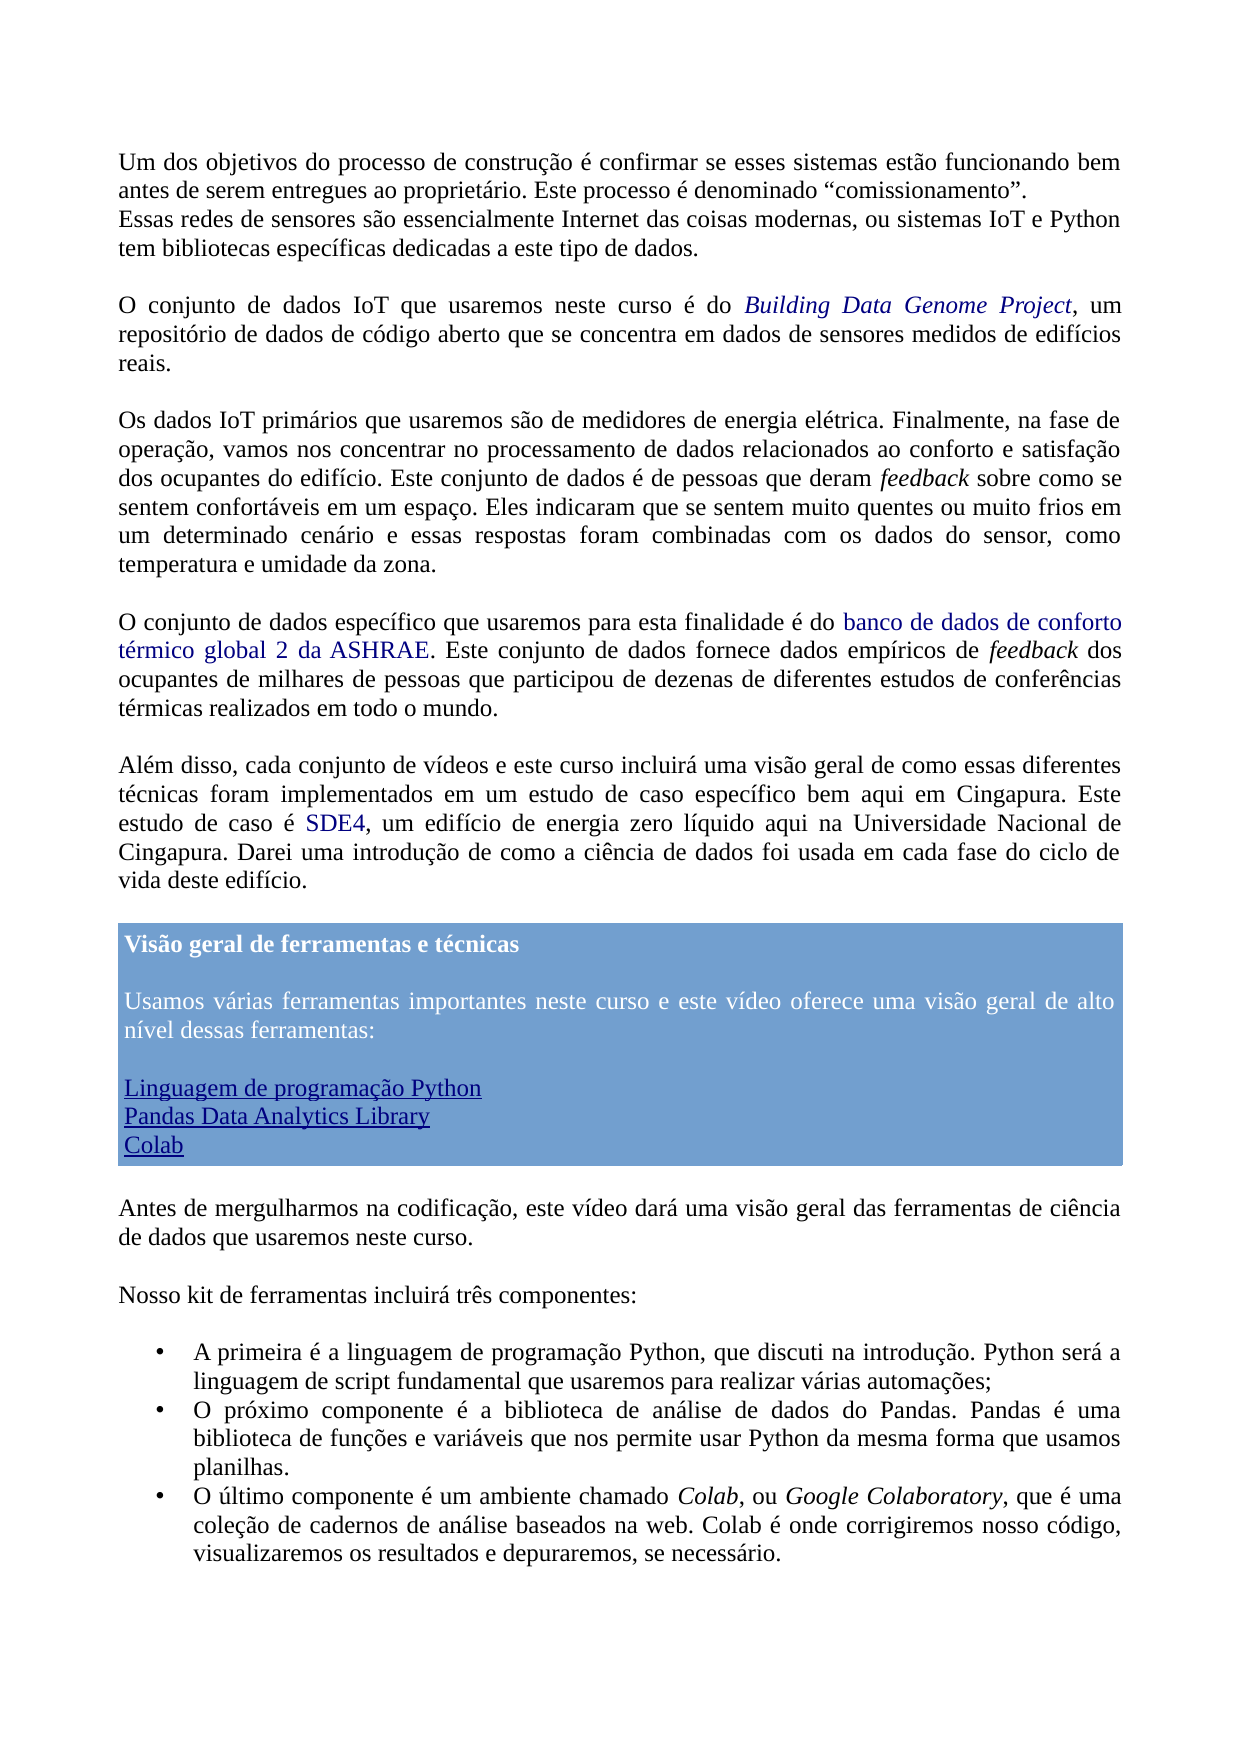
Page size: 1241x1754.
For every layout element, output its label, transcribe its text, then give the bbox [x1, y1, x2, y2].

text Essas redes de sensores são essencialmente Internet das coisas modernas, ou sistemas IoT e Python tem bibliotecas específicas dedicadas a este tipo de dados. [118, 204, 1122, 262]
text Nosso kit de ferramentas incluirá três componentes: [118, 1280, 1122, 1308]
text Antes de mergulharmos na codificação, este vídeo dará uma visão geral das ferramentas de ciência de dados que usaremos neste curso. [118, 1193, 1122, 1251]
text Os dados IoT primários que usaremos são de medidores de energia elétrica. Finalmente, na fase de operação, vamos nos concentrar no processamento de dados relacionados ao conforto e satisfação dos ocupantes do edifício. Este conjunto de dados é de pessoas que deram feedback sobre como se sentem confortáveis em um espaço. Eles indicaram que se sentem muito quentes ou muito frios em um determinado cenário e essas respostas foram combinadas com os dados do sensor, como temperatura e umidade da zona. [118, 406, 1122, 578]
list O próximo componente é a biblioteca de análise de dados do Pandas. Pandas é uma biblioteca de funções e variáveis que nos permite usar Python da mesma forma que usamos planilhas. [156, 1395, 1122, 1481]
text O conjunto de dados específico que usaremos para esta finalidade é do banco de dados de conforto térmico global 2 da ASHRAE. Este conjunto de dados fornece dados empíricos de feedback dos ocupantes de milhares de pessoas que participou de dezenas de diferentes estudos de conferências térmicas realizados em todo o mundo. [118, 607, 1122, 722]
table_header Visão geral de ferramentas e técnicas Usamos várias ferramentas importantes neste curso e este vídeo oferece uma visão geral de alto nível dessas ferramentas: Linguagem de programação Python Pandas Data Analytics Library Colab [119, 924, 1122, 1165]
list A primeira é a linguagem de programação Python, que discuti na introdução. Python será a linguagem de script fundamental que usaremos para realizar várias automações; [156, 1337, 1122, 1395]
text Um dos objetivos do processo de construção é confirmar se esses sistemas estão funcionando bem antes de serem entregues ao proprietário. Este processo é denominado “comissionamento”. [118, 147, 1122, 204]
text O conjunto de dados IoT que usaremos neste curso é do Building Data Genome Project, um repositório de dados de código aberto que se concentra em dados de sensores medidos de edifícios reais. [118, 291, 1122, 377]
list O último componente é um ambiente chamado Colab, ou Google Colaboratory, que é uma coleção de cadernos de análise baseados na web. Colab é onde corrigiremos nosso código, visualizaremos os resultados e depuraremos, se necessário. [156, 1481, 1122, 1567]
text Além disso, cada conjunto de vídeos e este curso incluirá uma visão geral de como essas diferentes técnicas foram implementados em um estudo de caso específico bem aqui em Cingapura. Este estudo de caso é SDE4, um edifício de energia zero líquido aqui na Universidade Nacional de Cingapura. Darei uma introdução de como a ciência de dados foi usada em cada fase do ciclo de vida deste edifício. [118, 751, 1122, 894]
